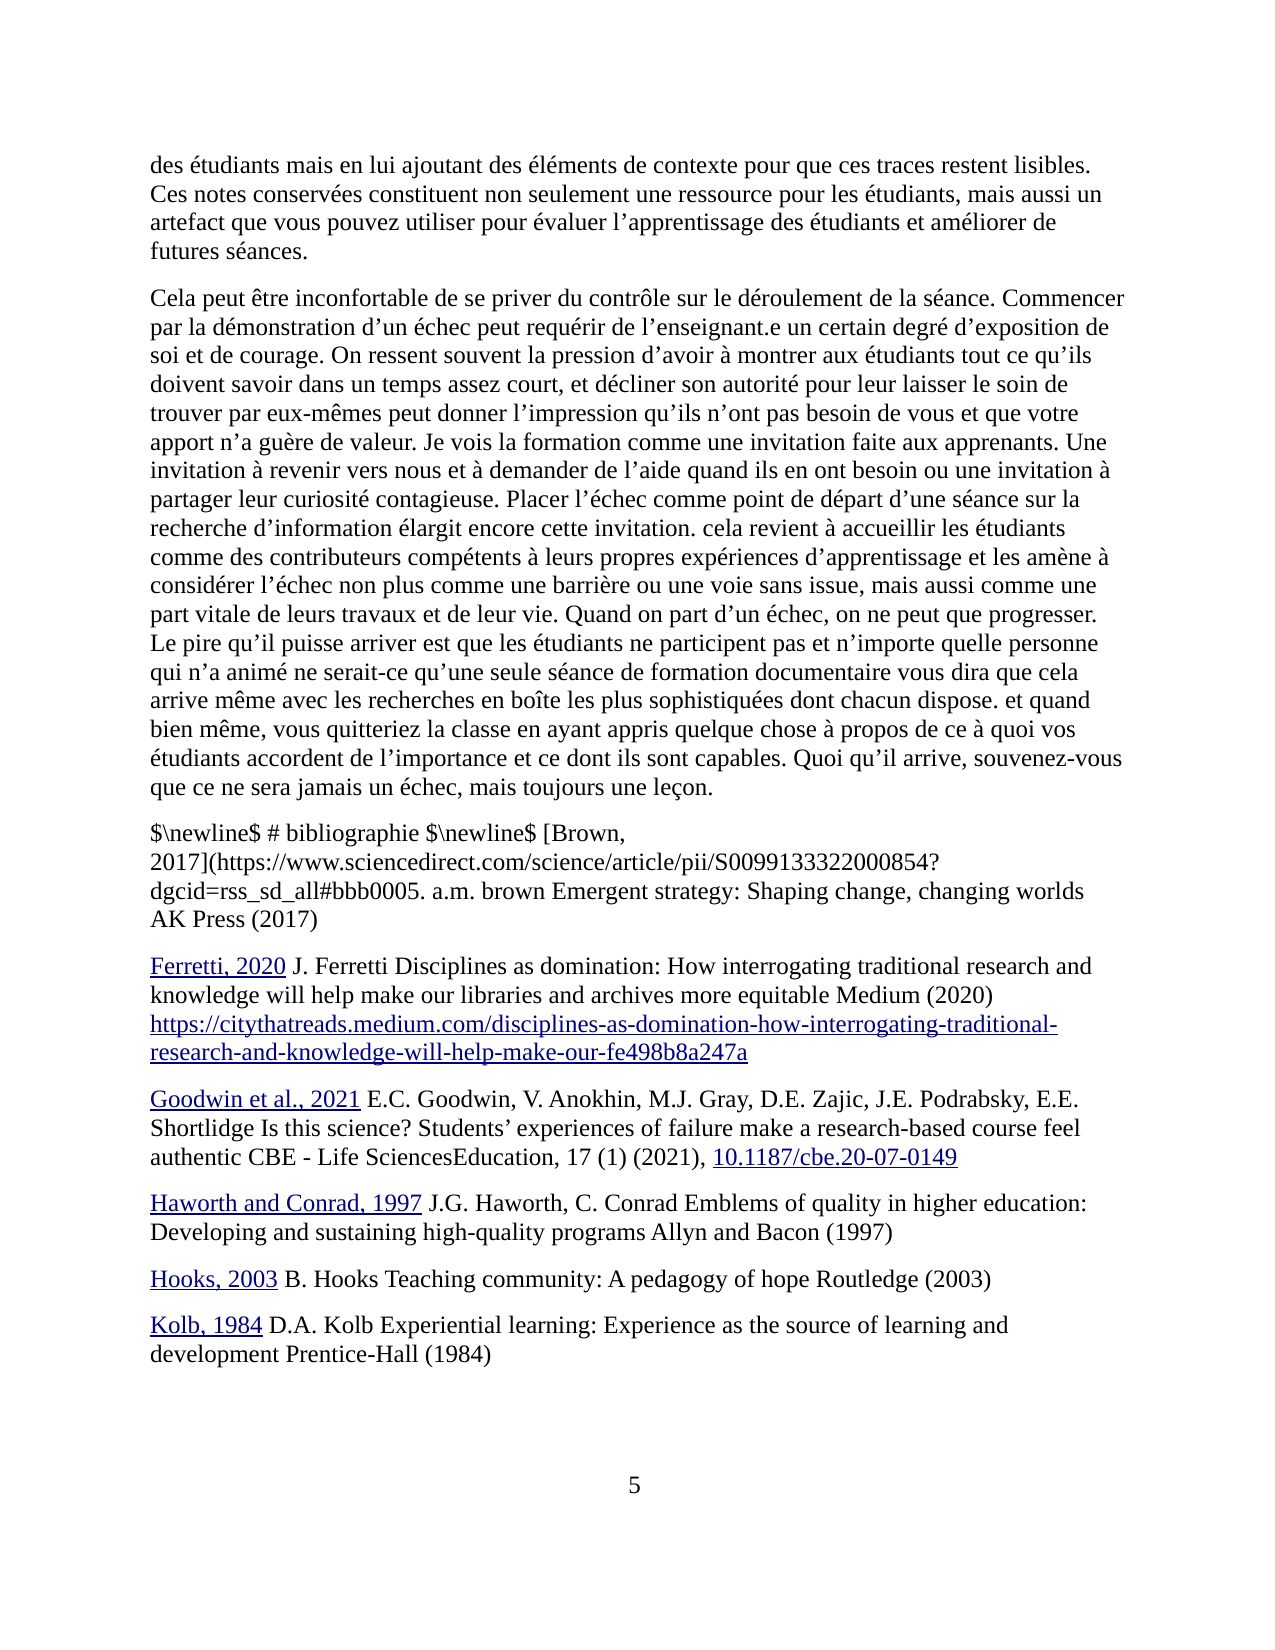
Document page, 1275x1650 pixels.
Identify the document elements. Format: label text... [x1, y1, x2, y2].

text Haworth and Conrad, 1997 J.G. Haworth, C. Conrad Emblems of quality in higher education: Developing and sustaining high-quality programs Allyn and Bacon (1997) [150, 1188, 1125, 1246]
text $\newline$ # bibliographie $\newline$ [Brown, 2017](https://www.sciencedirect.com/science/article/pii/S0099133322000854?dgcid=rss_sd_all#bbb0005. a.m. brown Emergent strategy: Shaping change, changing worlds AK Press (2017) [150, 818, 1125, 933]
text Hooks, 2003 B. Hooks Teaching community: A pedagogy of hope Routledge (2003) [150, 1264, 1125, 1292]
text Cela peut être inconfortable de se priver du contrôle sur le déroulement de la séance. Commencer par la démonstration d’un échec peut requérir de l’enseignant.e un certain degré d’exposition de soi et de courage. On ressent souvent la pression d’avoir à montrer aux étudiants tout ce qu’ils doivent savoir dans un temps assez court, et décliner son autorité pour leur laisser le soin de trouver par eux-mêmes peut donner l’impression qu’ils n’ont pas besoin de vous et que votre apport n’a guère de valeur. Je vois la formation comme une invitation faite aux apprenants. Une invitation à revenir vers nous et à demander de l’aide quand ils en ont besoin ou une invitation à partager leur curiosité contagieuse. Placer l’échec comme point de départ d’une séance sur la recherche d’information élargit encore cette invitation. cela revient à accueillir les étudiants comme des contributeurs compétents à leurs propres expériences d’apprentissage et les amène à considérer l’échec non plus comme une barrière ou une voie sans issue, mais aussi comme une part vitale de leurs travaux et de leur vie. Quand on part d’un échec, on ne peut que progresser. Le pire qu’il puisse arriver est que les étudiants ne participent pas et n’importe quelle personne qui n’a animé ne serait-ce qu’une seule séance de formation documentaire vous dira que cela arrive même avec les recherches en boîte les plus sophistiquées dont chacun dispose. et quand bien même, vous quitteriez la classe en ayant appris quelque chose à propos de ce à quoi vos étudiants accordent de l’importance et ce dont ils sont capables. Quoi qu’il arrive, souvenez-vous que ce ne sera jamais un échec, mais toujours une leçon. [150, 283, 1125, 800]
text Ferretti, 2020 J. Ferretti Disciplines as domination: How interrogating traditional research and knowledge will help make our libraries and archives more equitable Medium (2020) https://citythatreads.medium.com/disciplines-as-domination-how-interrogating-traditional-research-and-knowledge-will-help-make-our-fe498b8a247a [150, 951, 1125, 1066]
text Kolb, 1984 D.A. Kolb Experiential learning: Experience as the source of learning and development Prentice-Hall (1984) [150, 1310, 1125, 1368]
text des étudiants mais en lui ajoutant des éléments de contexte pour que ces traces restent lisibles. Ces notes conservées constituent non seulement une ressource pour les étudiants, mais aussi un artefact que vous pouvez utiliser pour évaluer l’apprentissage des étudiants et améliorer de futures séances. [150, 150, 1125, 265]
text Goodwin et al., 2021 E.C. Goodwin, V. Anokhin, M.J. Gray, D.E. Zajic, J.E. Podrabsky, E.E. Shortlidge Is this science? Students’ experiences of failure make a research-based course feel authentic CBE - Life SciencesEducation, 17 (1) (2021), 10.1187/cbe.20-07-0149 [150, 1084, 1125, 1170]
